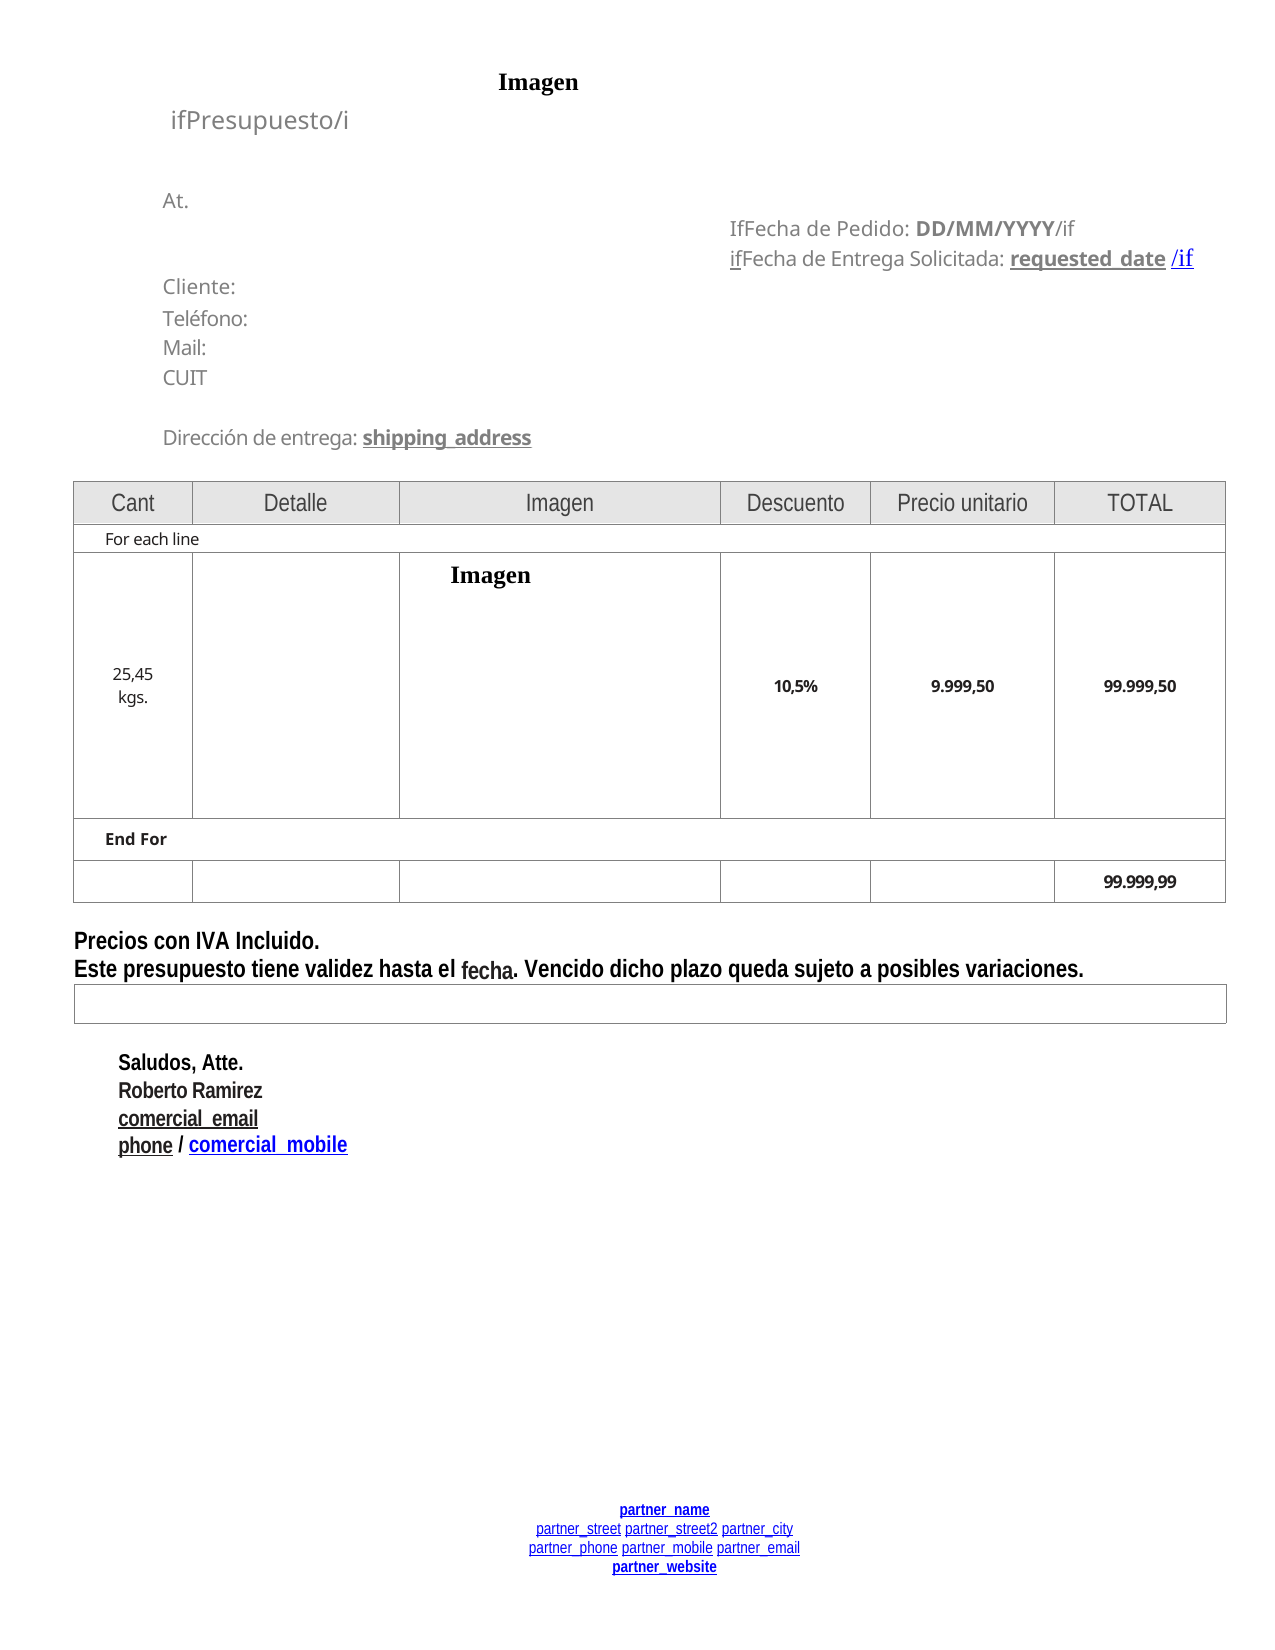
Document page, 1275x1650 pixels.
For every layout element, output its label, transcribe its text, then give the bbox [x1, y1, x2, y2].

table_header Precio unitario [871, 482, 1054, 523]
table_header TOTAL [1055, 482, 1225, 523]
table_cell 10,5% [721, 553, 870, 818]
text Cliente: <o.partner_id.commercial_partner_id.name> [162, 272, 1193, 302]
text CUIT <o.partner_id.commercial_partner_id.main_id_number> [162, 362, 1193, 392]
table_cell For each line [74, 525, 1225, 552]
table_cell [400, 861, 720, 902]
text phone / comercial_mobile [118, 1131, 1167, 1158]
text Roberto Ramirez [118, 1076, 1167, 1103]
text Dirección de entrega: shipping_address [162, 421, 1167, 451]
table_header Descuento [721, 482, 870, 523]
table_cell <line.name> [193, 553, 399, 818]
table_header Cant [74, 482, 192, 523]
text ifFecha de Entrega Solicitada: requested_date /if [729, 243, 1196, 272]
table_header Imagen [400, 482, 720, 523]
table_cell 25,45 kgs. [74, 553, 192, 818]
table_header <o.note> [75, 985, 1226, 1023]
text Teléfono: <o.partner_id.commercial_partner_id.phone> [162, 302, 1193, 332]
text Este presupuesto tiene validez hasta el fecha. Vencido dicho plazo queda sujeto a posibles variaciones. [74, 954, 1167, 984]
text Mail: <o.partner_id.commercial_partner_id.email> [162, 332, 1193, 362]
text comercial_email [118, 1103, 1167, 1131]
table_cell End For [74, 819, 1225, 860]
table_cell [721, 861, 870, 902]
table_cell 9.999,50 [871, 553, 1054, 818]
text Saludos, Atte. [118, 1049, 1167, 1076]
table_cell [74, 861, 192, 902]
table_cell 99.999,50 [1055, 553, 1225, 818]
table_cell [193, 861, 399, 902]
table_cell [871, 861, 1054, 902]
text IfFecha de Pedido: DD/MM/YYYY/if [729, 214, 1196, 243]
text <o.partner_id.commercial_partner_id.afip_responsability_type_id.name> [162, 392, 1167, 421]
text Precios con IVA Incluido. [74, 926, 1167, 954]
text At. [162, 186, 1193, 214]
table_cell 99.999,99 [1055, 861, 1225, 902]
table_header Detalle [193, 482, 399, 523]
table_cell [400, 553, 720, 818]
